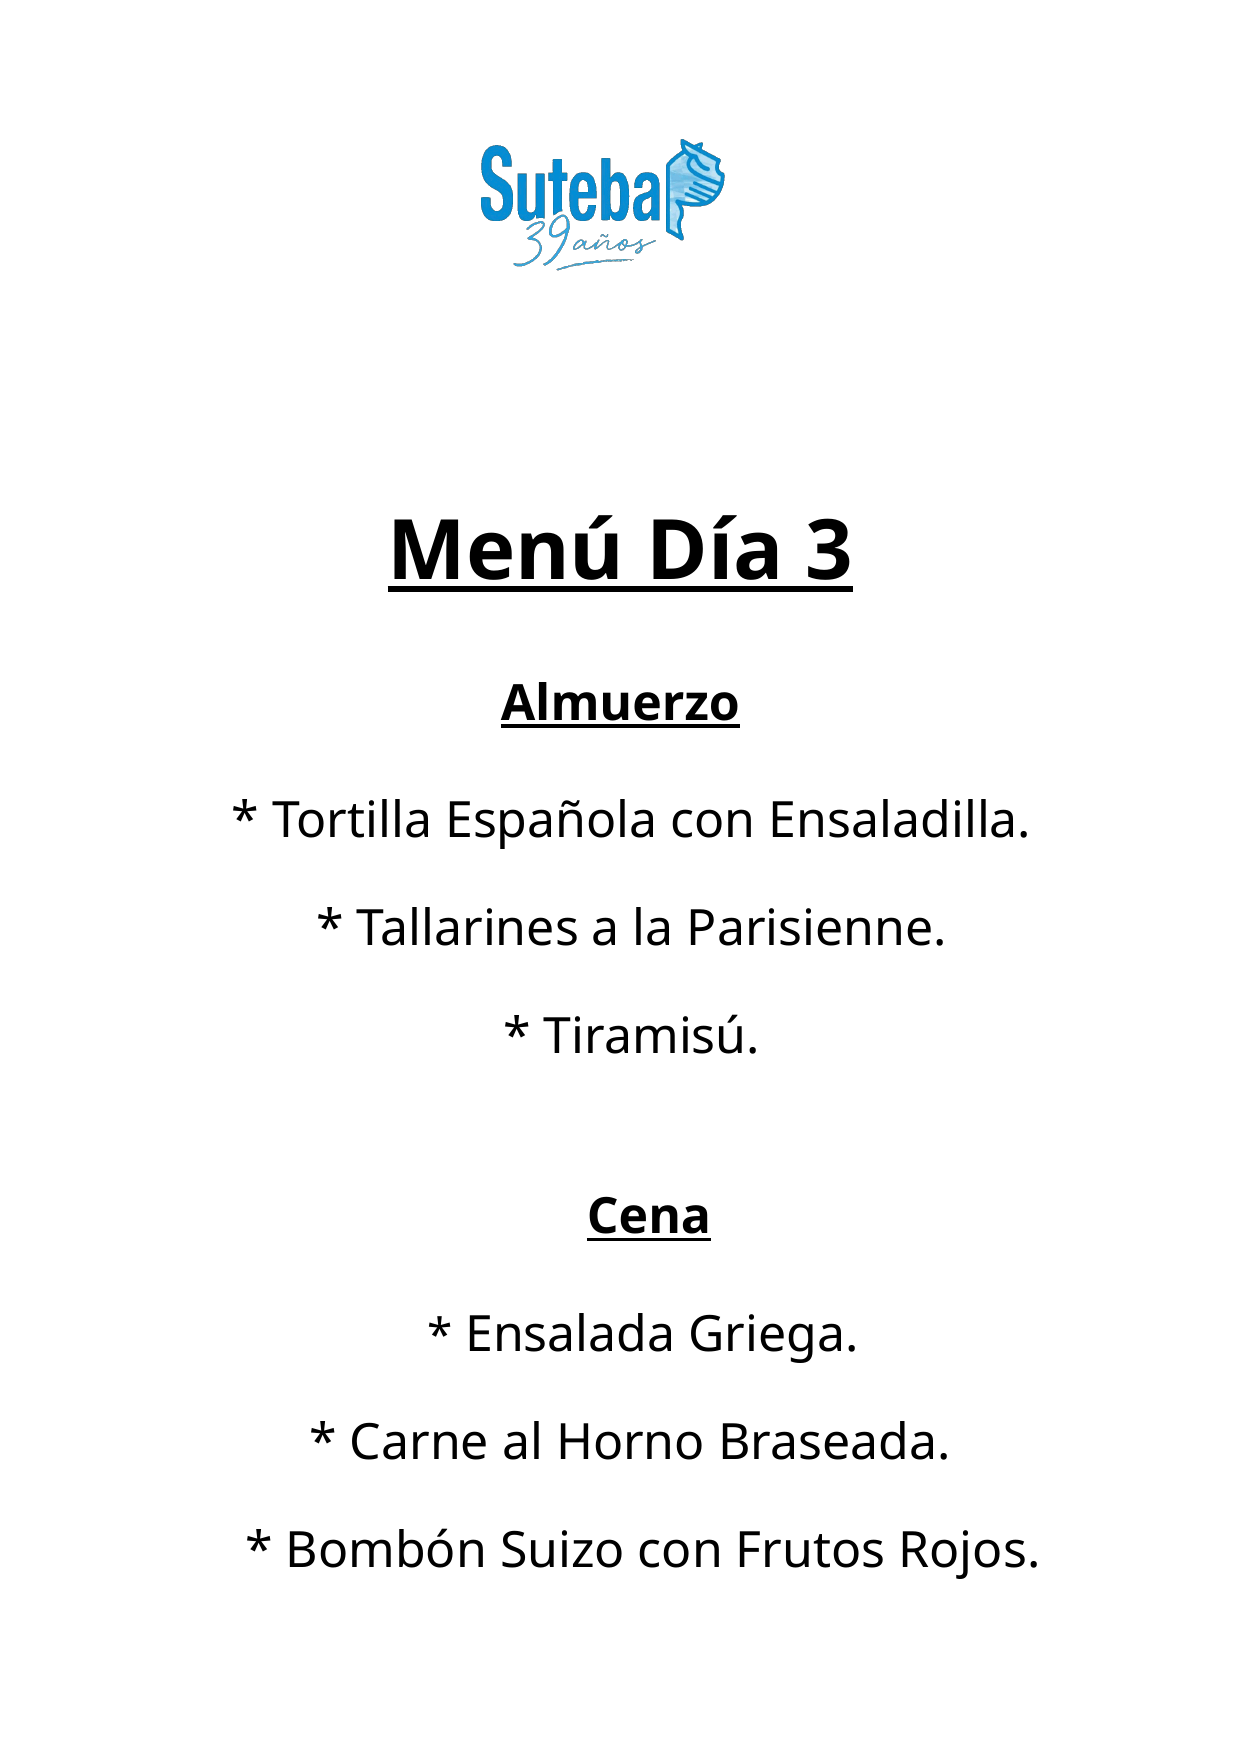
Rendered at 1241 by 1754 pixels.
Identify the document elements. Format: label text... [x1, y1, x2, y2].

picture [473, 137, 732, 277]
table_cell [89, 610, 1152, 661]
table_cell Cena [89, 1175, 1152, 1263]
table_cell * Tortilla Española con Ensaladilla. * Tallarines a la Parisienne. * Tiramisú. [89, 749, 1152, 1082]
table_cell [89, 1083, 1152, 1175]
table_cell * Ensalada Griega. * Carne al Horno Braseada. * Bombón Suizo con Frutos Rojos. [89, 1263, 1152, 1592]
table_header Menú Día 3 [89, 406, 1152, 610]
table_cell Almuerzo [89, 661, 1152, 749]
